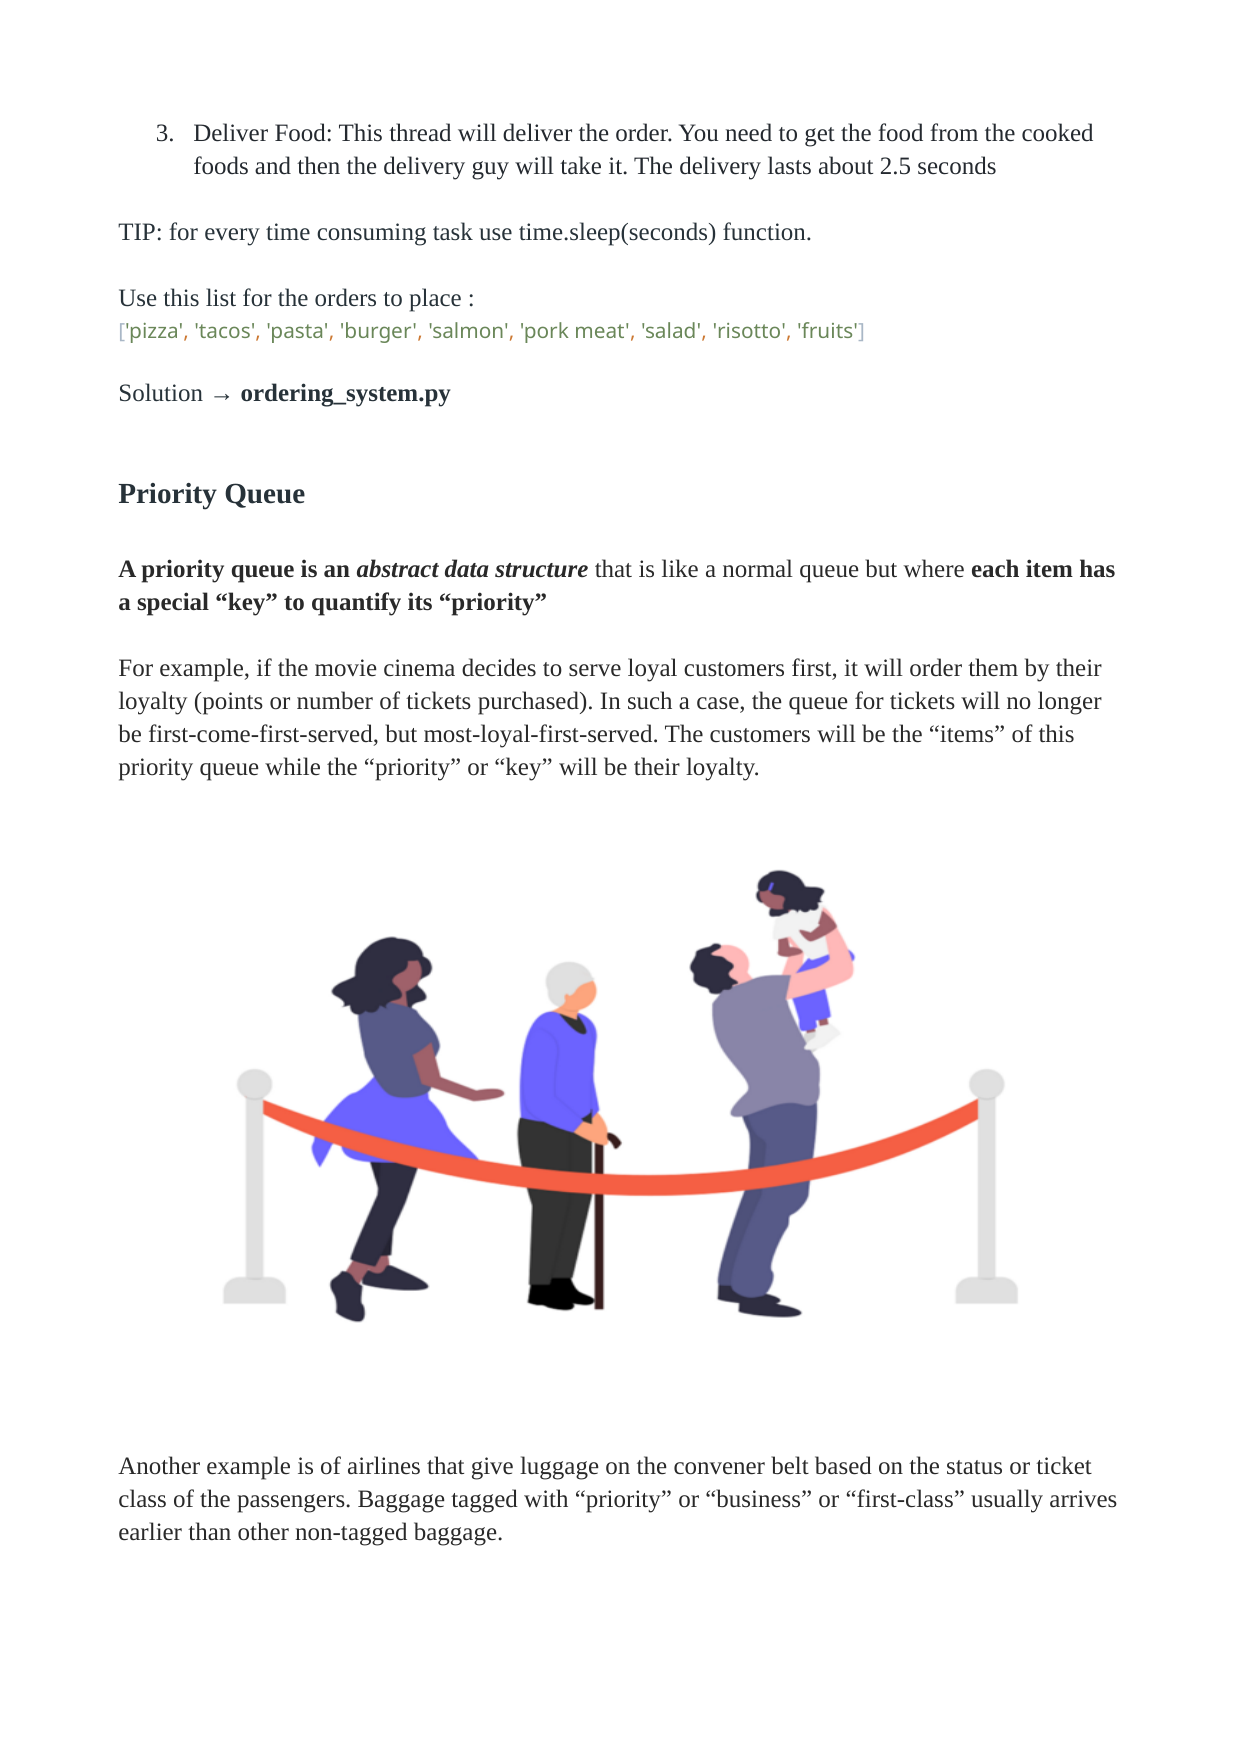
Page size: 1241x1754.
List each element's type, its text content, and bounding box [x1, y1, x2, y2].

text ['pizza', 'tacos', 'pasta', 'burger', 'salmon', 'pork meat', 'salad', 'risotto', 'fruits'] [118, 316, 1122, 345]
text Solution → ordering_system.py [118, 378, 1122, 406]
picture [118, 811, 1123, 1381]
text TIP: for every time consuming task use time.sleep(seconds) function. [118, 217, 1122, 246]
list Deliver Food: This thread will deliver the order. You need to get the food from the cooked foods and then the delivery guy will take it. The delivery lasts about 2.5 seconds [156, 118, 1122, 180]
text Another example is of airlines that give luggage on the convener belt based on the status or ticket class of the passengers. Baggage tagged with “priority” or “business” or “first-class” usually arrives earlier than other non-tagged baggage. [118, 1451, 1122, 1546]
text For example, if the movie cinema decides to serve loyal customers first, it will order them by their loyalty (points or number of tickets purchased). In such a case, the queue for tickets will no longer be first-come-first-served, but most-loyal-first-served. The customers will be the “items” of this priority queue while the “priority” or “key” will be their loyalty. [118, 653, 1122, 781]
text Use this list for the orders to place : [118, 283, 1122, 312]
text Priority Queue [118, 477, 1122, 510]
text A priority queue is an abstract data structure that is like a normal queue but where each item has a special “key” to quantify its “priority” [118, 554, 1122, 616]
